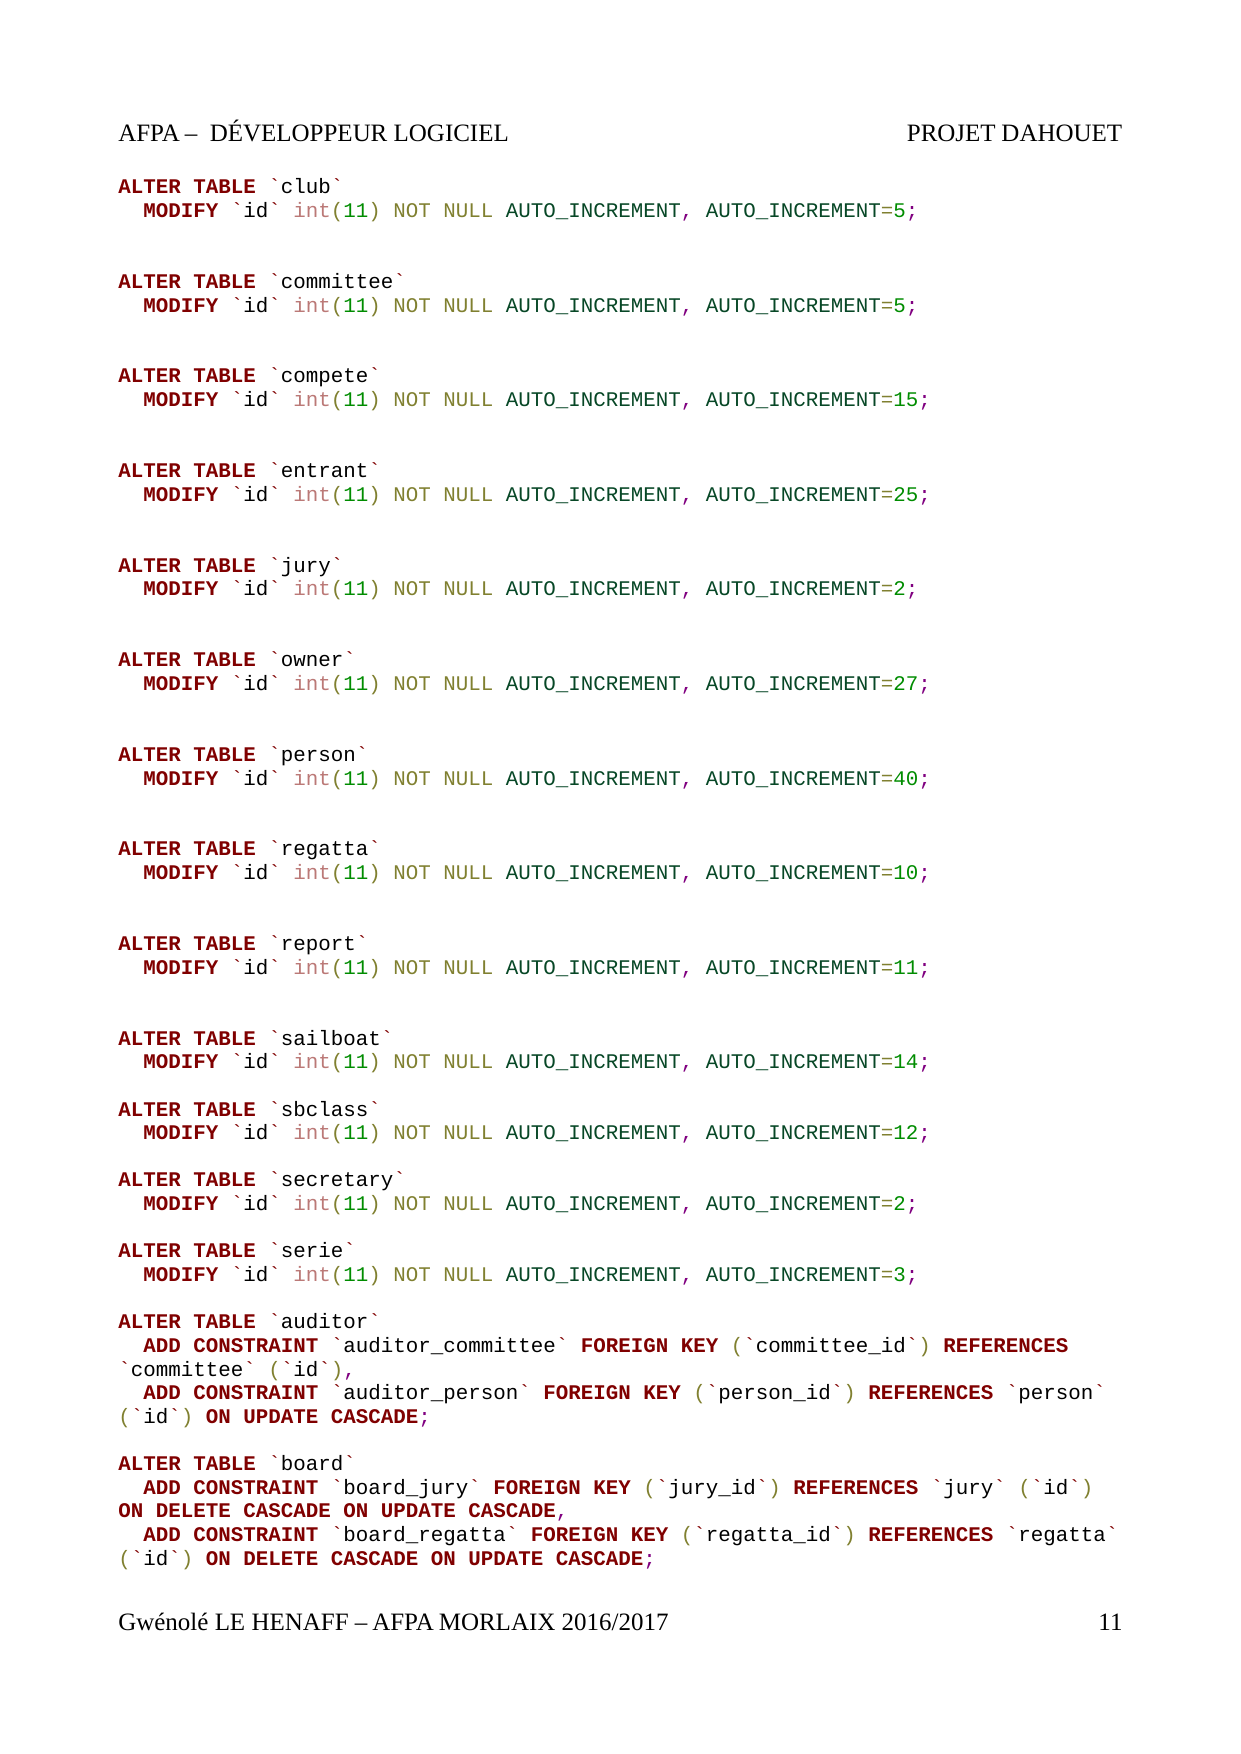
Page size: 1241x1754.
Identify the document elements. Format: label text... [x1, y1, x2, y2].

text ADD CONSTRAINT `auditor_committee` FOREIGN KEY (`committee_id`) REFERENCES `committee` (`id`), [118, 1335, 1122, 1382]
text ALTER TABLE `board` [118, 1453, 1122, 1477]
text MODIFY `id` int(11) NOT NULL AUTO_INCREMENT, AUTO_INCREMENT=2; [118, 578, 1122, 602]
text ALTER TABLE `regatta` [118, 838, 1122, 862]
text MODIFY `id` int(11) NOT NULL AUTO_INCREMENT, AUTO_INCREMENT=5; [118, 294, 1122, 318]
text ALTER TABLE `compete` [118, 366, 1122, 389]
text ADD CONSTRAINT `board_jury` FOREIGN KEY (`jury_id`) REFERENCES `jury` (`id`) ON DELETE CASCADE ON UPDATE CASCADE, [118, 1477, 1122, 1524]
text ALTER TABLE `serie` [118, 1240, 1122, 1264]
text MODIFY `id` int(11) NOT NULL AUTO_INCREMENT, AUTO_INCREMENT=12; [118, 1122, 1122, 1146]
text ALTER TABLE `committee` [118, 271, 1122, 294]
text MODIFY `id` int(11) NOT NULL AUTO_INCREMENT, AUTO_INCREMENT=3; [118, 1264, 1122, 1288]
text MODIFY `id` int(11) NOT NULL AUTO_INCREMENT, AUTO_INCREMENT=2; [118, 1193, 1122, 1217]
text ALTER TABLE `entrant` [118, 460, 1122, 484]
text MODIFY `id` int(11) NOT NULL AUTO_INCREMENT, AUTO_INCREMENT=10; [118, 862, 1122, 886]
text ALTER TABLE `sailboat` [118, 1028, 1122, 1051]
text ALTER TABLE `sbclass` [118, 1098, 1122, 1122]
text MODIFY `id` int(11) NOT NULL AUTO_INCREMENT, AUTO_INCREMENT=25; [118, 484, 1122, 507]
text ALTER TABLE `person` [118, 744, 1122, 767]
text ALTER TABLE `jury` [118, 555, 1122, 578]
text MODIFY `id` int(11) NOT NULL AUTO_INCREMENT, AUTO_INCREMENT=5; [118, 200, 1122, 224]
text ADD CONSTRAINT `auditor_person` FOREIGN KEY (`person_id`) REFERENCES `person` (`id`) ON UPDATE CASCADE; [118, 1382, 1122, 1429]
text ADD CONSTRAINT `board_regatta` FOREIGN KEY (`regatta_id`) REFERENCES `regatta` (`id`) ON DELETE CASCADE ON UPDATE CASCADE; [118, 1524, 1122, 1571]
text MODIFY `id` int(11) NOT NULL AUTO_INCREMENT, AUTO_INCREMENT=40; [118, 767, 1122, 791]
text MODIFY `id` int(11) NOT NULL AUTO_INCREMENT, AUTO_INCREMENT=14; [118, 1051, 1122, 1075]
text ALTER TABLE `club` [118, 176, 1122, 200]
text MODIFY `id` int(11) NOT NULL AUTO_INCREMENT, AUTO_INCREMENT=11; [118, 957, 1122, 980]
text ALTER TABLE `auditor` [118, 1311, 1122, 1335]
text ALTER TABLE `secretary` [118, 1169, 1122, 1193]
text MODIFY `id` int(11) NOT NULL AUTO_INCREMENT, AUTO_INCREMENT=15; [118, 389, 1122, 413]
text MODIFY `id` int(11) NOT NULL AUTO_INCREMENT, AUTO_INCREMENT=27; [118, 673, 1122, 697]
text ALTER TABLE `report` [118, 933, 1122, 957]
text ALTER TABLE `owner` [118, 649, 1122, 673]
